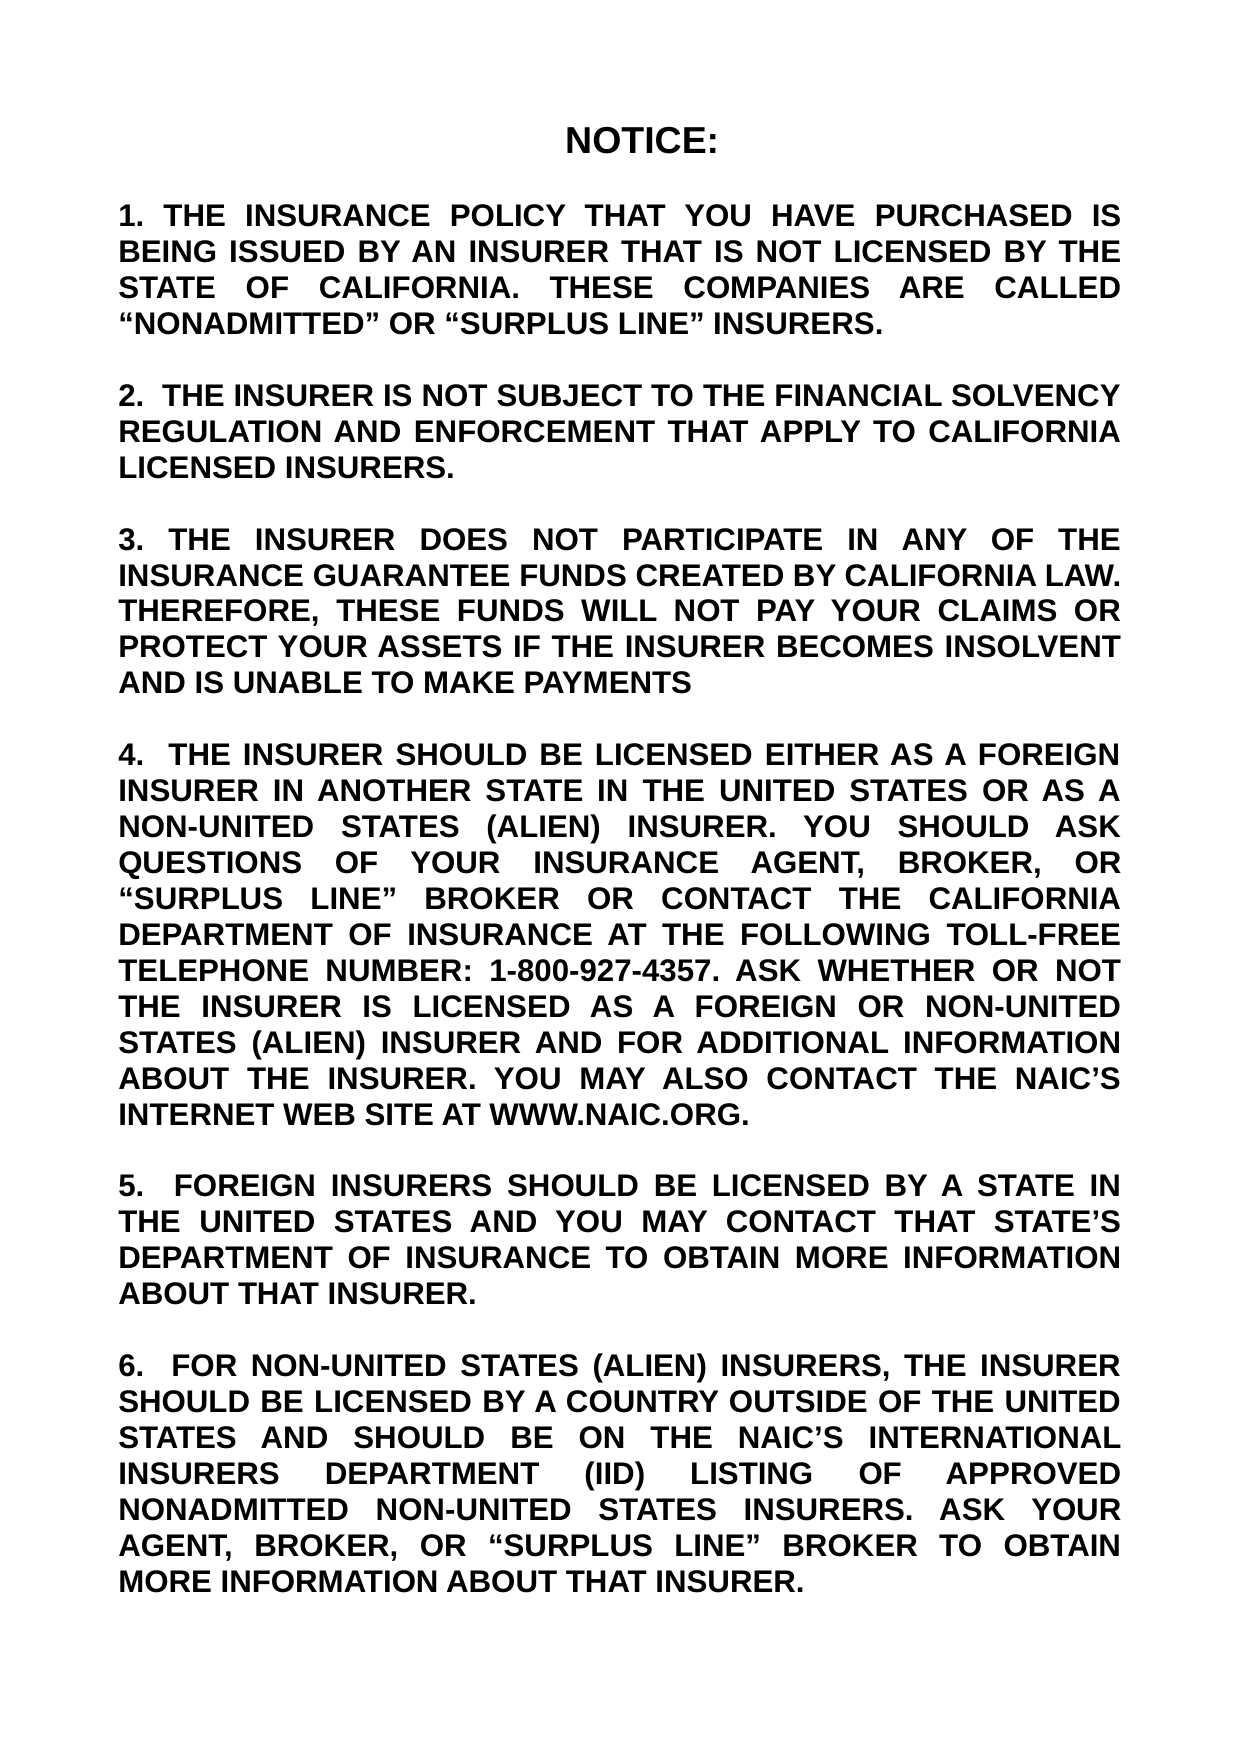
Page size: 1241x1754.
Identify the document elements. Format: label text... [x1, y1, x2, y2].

text 4. THE INSURER SHOULD BE LICENSED EITHER AS A FOREIGN INSURER IN ANOTHER STATE IN THE UNITED STATES OR AS A NON-UNITED STATES (ALIEN) INSURER. YOU SHOULD ASK QUESTIONS OF YOUR INSURANCE AGENT, BROKER, OR “SURPLUS LINE” BROKER OR CONTACT THE CALIFORNIA DEPARTMENT OF INSURANCE AT THE FOLLOWING TOLL-FREE TELEPHONE NUMBER: 1-800-927-4357. ASK WHETHER OR NOT THE INSURER IS LICENSED AS A FOREIGN OR NON-UNITED STATES (ALIEN) INSURER AND FOR ADDITIONAL INFORMATION ABOUT THE INSURER. YOU MAY ALSO CONTACT THE NAIC’S INTERNET WEB SITE AT WWW.NAIC.ORG. [118, 736, 1122, 1132]
text 5. FOREIGN INSURERS SHOULD BE LICENSED BY A STATE IN THE UNITED STATES AND YOU MAY CONTACT THAT STATE’S DEPARTMENT OF INSURANCE TO OBTAIN MORE INFORMATION ABOUT THAT INSURER. [118, 1167, 1122, 1311]
text 3. THE INSURER DOES NOT PARTICIPATE IN ANY OF THE INSURANCE GUARANTEE FUNDS CREATED BY CALIFORNIA LAW. THEREFORE, THESE FUNDS WILL NOT PAY YOUR CLAIMS OR PROTECT YOUR ASSETS IF THE INSURER BECOMES INSOLVENT AND IS UNABLE TO MAKE PAYMENTS [118, 521, 1122, 700]
text 6. FOR NON-UNITED STATES (ALIEN) INSURERS, THE INSURER SHOULD BE LICENSED BY A COUNTRY OUTSIDE OF THE UNITED STATES AND SHOULD BE ON THE NAIC’S INTERNATIONAL INSURERS DEPARTMENT (IID) LISTING OF APPROVED NONADMITTED NON-UNITED STATES INSURERS. ASK YOUR AGENT, BROKER, OR “SURPLUS LINE” BROKER TO OBTAIN MORE INFORMATION ABOUT THAT INSURER. [118, 1347, 1122, 1599]
text NOTICE: [118, 118, 1122, 161]
text 1. THE INSURANCE POLICY THAT YOU HAVE PURCHASED IS BEING ISSUED BY AN INSURER THAT IS NOT LICENSED BY THE STATE OF CALIFORNIA. THESE COMPANIES ARE CALLED “NONADMITTED” OR “SURPLUS LINE” INSURERS. [118, 197, 1122, 341]
text 2. THE INSURER IS NOT SUBJECT TO THE FINANCIAL SOLVENCY REGULATION AND ENFORCEMENT THAT APPLY TO CALIFORNIA LICENSED INSURERS. [118, 377, 1122, 485]
